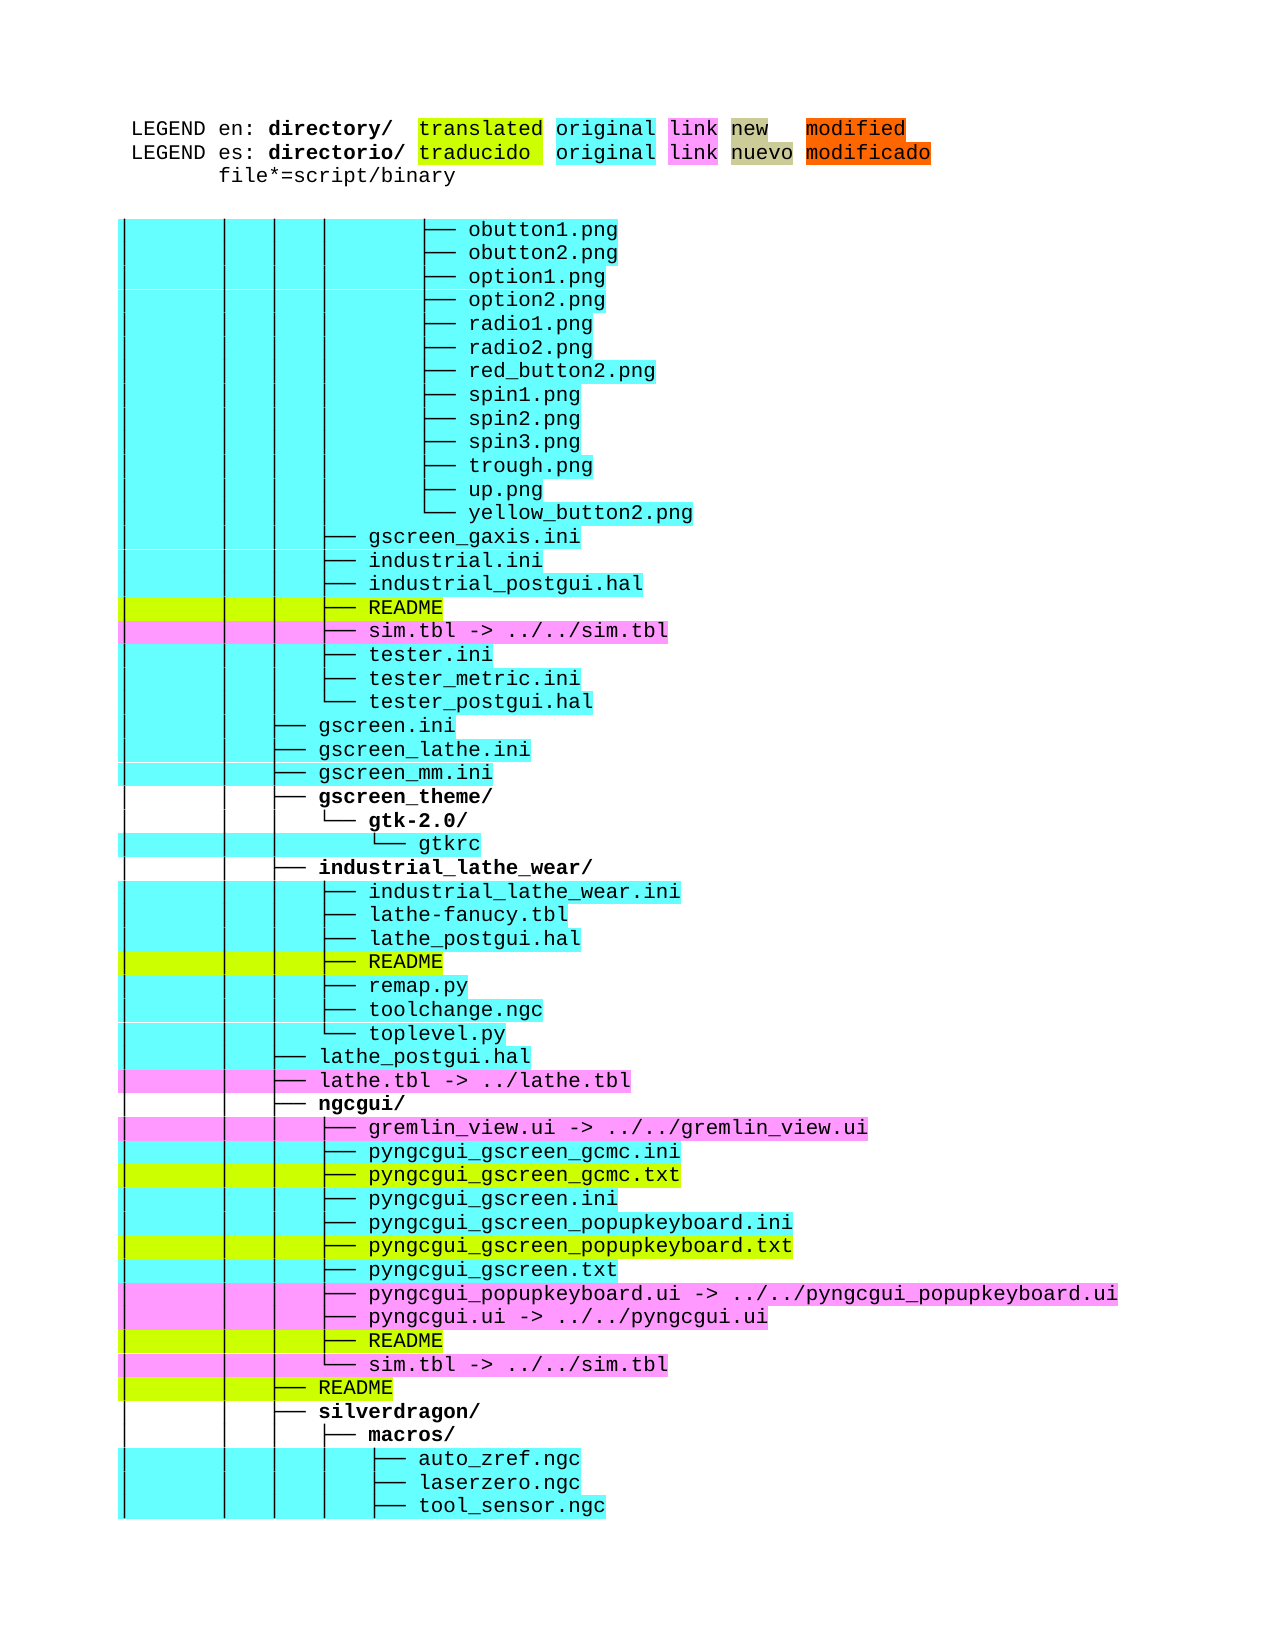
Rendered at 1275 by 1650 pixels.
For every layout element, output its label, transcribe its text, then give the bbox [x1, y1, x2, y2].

text │ │ │ ├── tester_metric.ini [275, 668, 324, 691]
text │ │ │ ├── pyngcgui_gscreen_gcmc.txt [118, 1164, 1157, 1188]
text │ │ │ ├── pyngcgui_gscreen_popupkeyboard.ini [275, 1212, 324, 1235]
text │ │ │ ├── pyngcgui_gscreen_gcmc.ini [225, 1141, 274, 1164]
text │ │ │ ├── industrial.ini [118, 549, 1157, 573]
text │ │ │ ├── README [125, 1330, 224, 1353]
text │ │ │ │ ├── auto_zref.ngc [118, 1448, 1157, 1472]
text │ │ │ ├── industrial_lathe_wear.ini [125, 881, 224, 904]
text │ │ │ ├── pyngcgui_gscreen_gcmc.ini [325, 1141, 1157, 1164]
text │ │ ├── silverdragon/ [225, 1401, 274, 1424]
text │ │ ├── gscreen_lathe.ini [125, 739, 224, 762]
text │ │ │ ├── tester.ini [118, 644, 1157, 668]
text │ │ │ │ ├── option1.png [125, 266, 224, 289]
text │ │ ├── gscreen.ini [118, 715, 1157, 739]
text │ │ │ │ └── yellow_button2.png [118, 502, 1157, 526]
text │ │ │ │ ├── laserzero.ngc [275, 1472, 324, 1495]
text │ │ │ └── gtkrc [118, 833, 1157, 857]
text │ │ │ │ ├── option2.png [118, 289, 1157, 313]
text │ │ │ ├── README [325, 1330, 1157, 1353]
text │ │ │ └── toplevel.py [118, 1022, 1157, 1046]
text │ │ │ ├── industrial_postgui.hal [118, 573, 1157, 597]
text │ │ │ │ ├── up.png [425, 479, 1157, 502]
text │ │ │ ├── pyngcgui_gscreen_popupkeyboard.ini [325, 1212, 1157, 1235]
text │ │ ├── gscreen_mm.ini [118, 762, 1157, 786]
text │ │ │ │ ├── laserzero.ngc [225, 1472, 274, 1495]
text │ │ │ ├── gremlin_view.ui -> ../../gremlin_view.ui [118, 1117, 1157, 1141]
text │ │ │ ├── pyngcgui_gscreen.txt [118, 1259, 1157, 1283]
text │ │ │ ├── README [125, 597, 224, 621]
text │ │ │ │ ├── radio2.png [325, 337, 424, 360]
text │ │ │ │ ├── up.png [125, 479, 224, 502]
text │ │ │ ├── lathe_postgui.hal [125, 928, 224, 952]
text │ │ │ ├── lathe_postgui.hal [225, 928, 274, 952]
text │ │ │ ├── pyngcgui.ui -> ../../pyngcgui.ui [118, 1306, 1157, 1330]
text │ │ │ │ ├── radio2.png [275, 337, 324, 360]
text │ │ │ └── tester_postgui.hal [118, 691, 1157, 715]
text │ │ │ ├── gscreen_gaxis.ini [225, 526, 274, 549]
text │ │ │ ├── gscreen_gaxis.ini [275, 526, 324, 549]
text │ │ │ ├── lathe-fanucy.tbl [118, 904, 1157, 928]
text │ │ │ └── gtk-2.0/ [275, 810, 1157, 833]
text │ │ │ ├── pyngcgui_gscreen.ini [118, 1188, 1157, 1212]
text │ │ │ ├── sim.tbl -> ../../sim.tbl [118, 621, 1157, 644]
text │ │ │ ├── toolchange.ngc [125, 999, 224, 1022]
text │ │ │ ├── toolchange.ngc [325, 999, 1157, 1022]
text │ │ │ └── gtk-2.0/ [125, 810, 224, 833]
text │ │ │ │ ├── option1.png [275, 266, 324, 289]
text │ │ │ ├── README [275, 597, 324, 621]
text │ │ ├── ngcgui/ [118, 1093, 1157, 1117]
text │ │ ├── lathe_postgui.hal [118, 1046, 1157, 1070]
text │ │ │ │ ├── laserzero.ngc [325, 1472, 374, 1495]
text │ │ │ │ ├── spin1.png [118, 384, 1157, 408]
text │ │ │ │ ├── spin2.png [225, 408, 274, 431]
text │ │ ├── README [118, 1377, 1157, 1401]
text │ │ │ ├── lathe_postgui.hal [275, 928, 324, 952]
text │ │ ├── gscreen_lathe.ini [225, 739, 274, 762]
text │ │ ├── lathe.tbl -> ../lathe.tbl [275, 1070, 1157, 1093]
text │ │ ├── lathe.tbl -> ../lathe.tbl [225, 1070, 274, 1093]
text │ │ │ │ ├── radio2.png [425, 337, 1157, 360]
text │ │ ├── gscreen_lathe.ini [275, 739, 1157, 762]
text │ │ │ ├── README [118, 952, 1157, 975]
text │ │ │ ├── macros/ [118, 1424, 1157, 1448]
text │ │ │ │ ├── up.png [275, 479, 324, 502]
text │ │ │ ├── remap.py [118, 975, 1157, 999]
text │ │ │ ├── pyngcgui_gscreen_popupkeyboard.ini [125, 1212, 224, 1235]
text │ │ │ └── sim.tbl -> ../../sim.tbl [118, 1353, 1157, 1377]
text │ │ │ ├── tester_metric.ini [325, 668, 1157, 691]
text │ │ ├── silverdragon/ [125, 1401, 224, 1424]
text │ │ │ │ ├── up.png [225, 479, 274, 502]
text │ │ │ │ ├── trough.png [118, 455, 1157, 479]
text │ │ │ │ ├── obutton1.png [118, 218, 1157, 242]
text │ │ │ ├── README [275, 1330, 324, 1353]
text │ │ │ ├── industrial_lathe_wear.ini [275, 881, 324, 904]
text │ │ │ │ ├── spin2.png [425, 408, 1157, 431]
text │ │ ├── gscreen_theme/ [118, 786, 1157, 810]
text │ │ │ ├── tester_metric.ini [125, 668, 224, 691]
text │ │ │ │ ├── tool_sensor.ngc [118, 1495, 1157, 1519]
text │ │ │ │ ├── radio2.png [225, 337, 274, 360]
text │ │ │ ├── toolchange.ngc [225, 999, 274, 1022]
text │ │ │ │ ├── laserzero.ngc [375, 1472, 1157, 1495]
text │ │ │ │ ├── laserzero.ngc [125, 1472, 224, 1495]
text │ │ │ ├── gscreen_gaxis.ini [325, 526, 1157, 549]
text │ │ ├── silverdragon/ [275, 1401, 1157, 1424]
text │ │ │ │ ├── obutton2.png [118, 242, 1157, 266]
text │ │ │ ├── pyngcgui_gscreen_popupkeyboard.ini [225, 1212, 274, 1235]
text │ │ │ │ ├── option1.png [425, 266, 1157, 289]
text │ │ │ │ ├── option1.png [325, 266, 424, 289]
text │ │ │ │ ├── up.png [325, 479, 424, 502]
text │ │ │ │ ├── option1.png [225, 266, 274, 289]
text │ │ │ ├── README [225, 597, 274, 621]
text │ │ ├── industrial_lathe_wear/ [118, 857, 1157, 881]
text │ │ │ ├── tester_metric.ini [225, 668, 274, 691]
text │ │ │ ├── pyngcgui_gscreen_gcmc.ini [275, 1141, 324, 1164]
text │ │ │ ├── pyngcgui_popupkeyboard.ui -> ../../pyngcgui_popupkeyboard.ui [325, 1283, 1157, 1306]
text │ │ │ ├── pyngcgui_gscreen_popupkeyboard.txt [118, 1235, 1157, 1259]
text │ │ │ ├── README [225, 1330, 274, 1353]
text │ │ │ │ ├── red_button2.png [118, 360, 1157, 384]
text │ │ ├── lathe.tbl -> ../lathe.tbl [125, 1070, 224, 1093]
text │ │ │ ├── industrial_lathe_wear.ini [325, 881, 1157, 904]
text │ │ │ ├── gscreen_gaxis.ini [125, 526, 224, 549]
text │ │ │ │ ├── spin2.png [125, 408, 224, 431]
text │ │ │ ├── pyngcgui_gscreen_gcmc.ini [125, 1141, 224, 1164]
text │ │ │ ├── industrial_lathe_wear.ini [225, 881, 274, 904]
text │ │ │ │ ├── spin2.png [325, 408, 424, 431]
text │ │ │ ├── README [325, 597, 1157, 621]
text │ │ │ │ ├── radio2.png [125, 337, 224, 360]
text │ │ │ │ ├── spin3.png [118, 431, 1157, 455]
text │ │ │ ├── lathe_postgui.hal [325, 928, 1157, 952]
text │ │ │ ├── pyngcgui_popupkeyboard.ui -> ../../pyngcgui_popupkeyboard.ui [125, 1283, 224, 1306]
text │ │ │ │ ├── spin2.png [275, 408, 324, 431]
text │ │ │ ├── toolchange.ngc [275, 999, 324, 1022]
text │ │ │ └── gtk-2.0/ [225, 810, 274, 833]
text │ │ │ │ ├── radio1.png [118, 313, 1157, 337]
